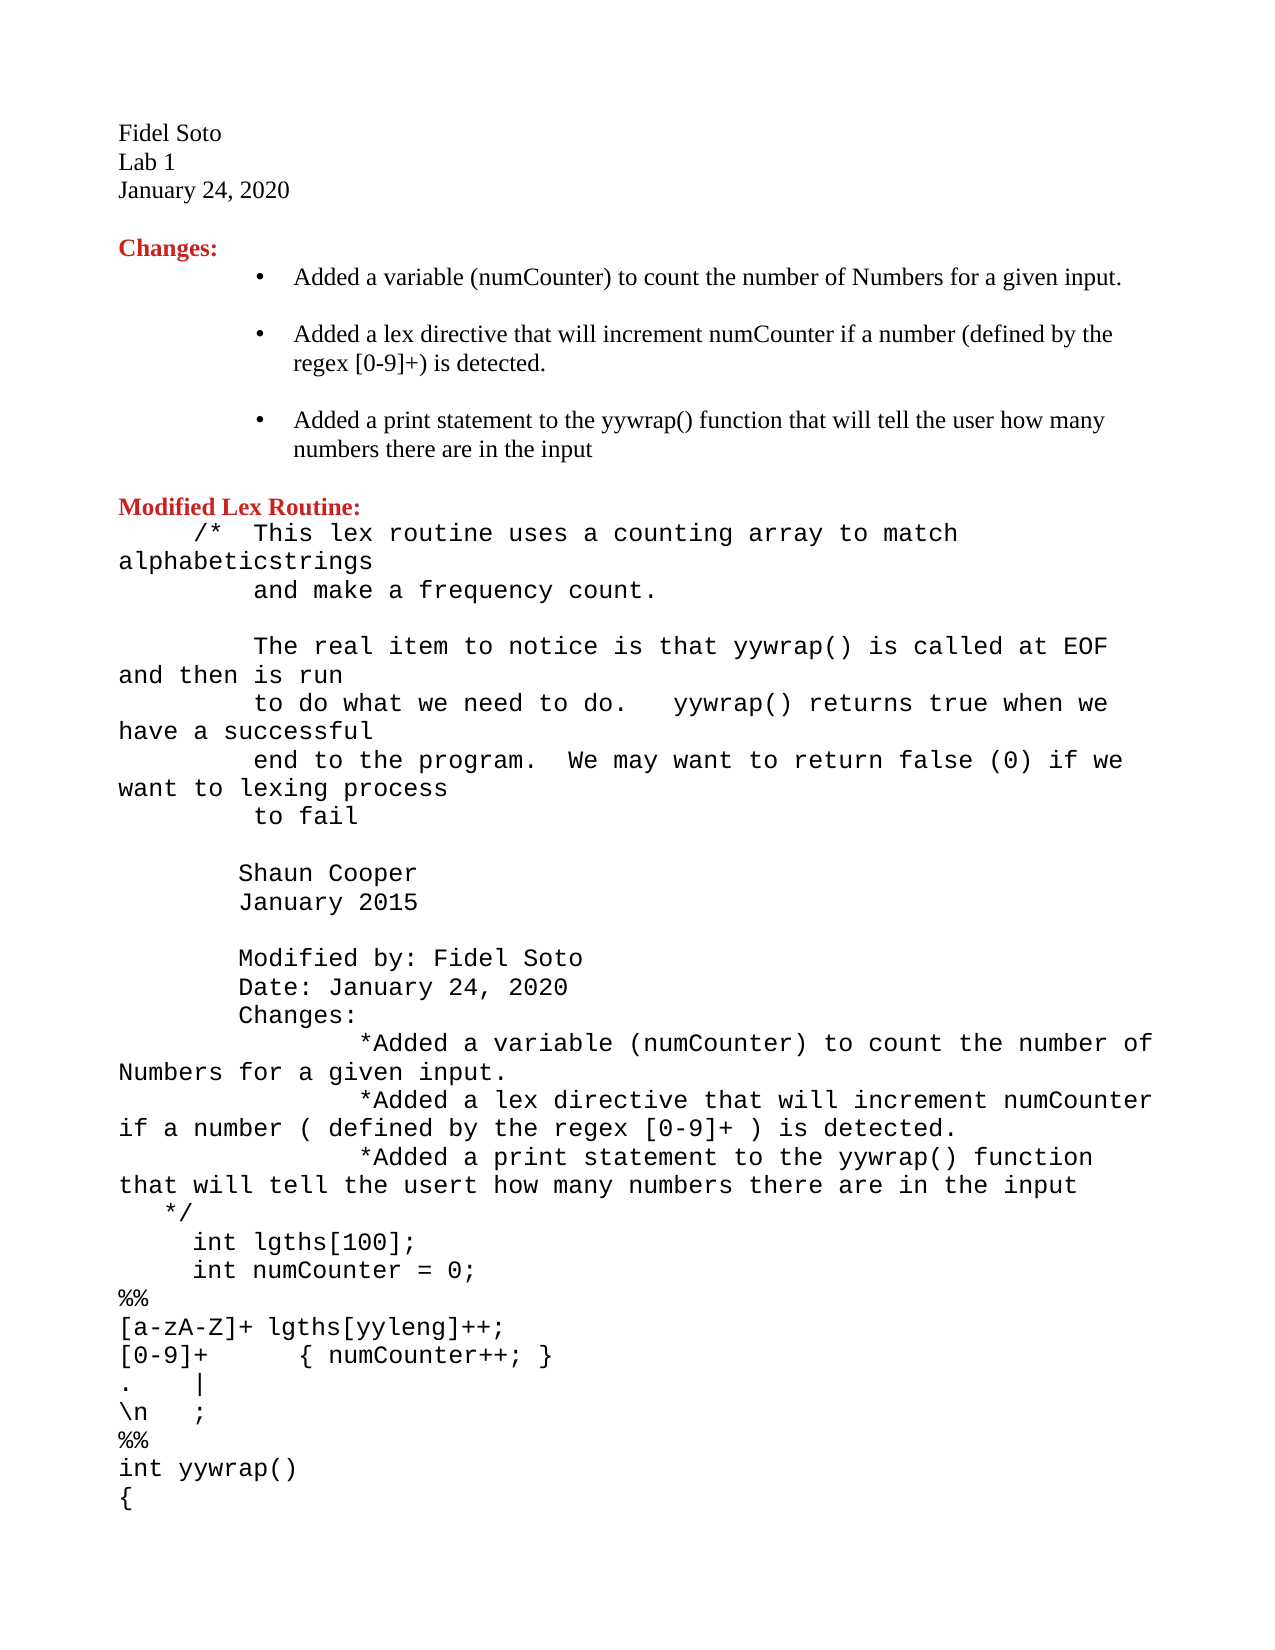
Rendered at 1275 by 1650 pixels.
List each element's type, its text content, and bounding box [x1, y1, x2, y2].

text January 2015 [118, 889, 1157, 918]
text The real item to notice is that yywrap() is called at EOF and then is run [118, 634, 1157, 691]
text [a-zA-Z]+ lgths[yyleng]++; [118, 1314, 1157, 1343]
text *Added a lex directive that will increment numCounter if a number ( defined by the regex [0-9]+ ) is detected. [118, 1088, 1157, 1144]
text Modified by: Fidel Soto [118, 946, 1157, 974]
text %% [118, 1286, 1157, 1314]
text Changes: [118, 1003, 1157, 1031]
text *Added a variable (numCounter) to count the number of Numbers for a given input. [118, 1031, 1157, 1088]
text end to the program. We may want to return false (0) if we want to lexing process [118, 747, 1157, 804]
text Fidel Soto Lab 1 January 24, 2020 [118, 118, 1157, 204]
list Added a lex directive that will increment numCounter if a number (defined by the regex [0-9]+) is detected. [256, 319, 1157, 406]
text Changes: [118, 233, 1157, 262]
text to do what we need to do. yywrap() returns true when we have a successful [118, 691, 1157, 747]
text */ [118, 1201, 1157, 1229]
text *Added a print statement to the yywrap() function that will tell the usert how many numbers there are in the input [118, 1144, 1157, 1201]
text Date: January 24, 2020 [118, 974, 1157, 1003]
list Added a variable (numCounter) to count the number of Numbers for a given input. [256, 262, 1157, 319]
text Shaun Cooper [118, 861, 1157, 889]
text int numCounter = 0; [118, 1258, 1157, 1286]
text \n ; [118, 1399, 1157, 1428]
text Modified Lex Routine: /* This lex routine uses a counting array to match alphabeticstrings [118, 492, 1157, 577]
text %% [118, 1428, 1157, 1456]
text { [118, 1484, 1157, 1513]
text [0-9]+ { numCounter++; } [118, 1343, 1157, 1371]
text . | [118, 1371, 1157, 1399]
text int yywrap() [118, 1456, 1157, 1484]
list Added a print statement to the yywrap() function that will tell the user how many numbers there are in the input [256, 406, 1157, 463]
text and make a frequency count. [118, 577, 1157, 606]
text int lgths[100]; [118, 1229, 1157, 1258]
text to fail [118, 804, 1157, 832]
